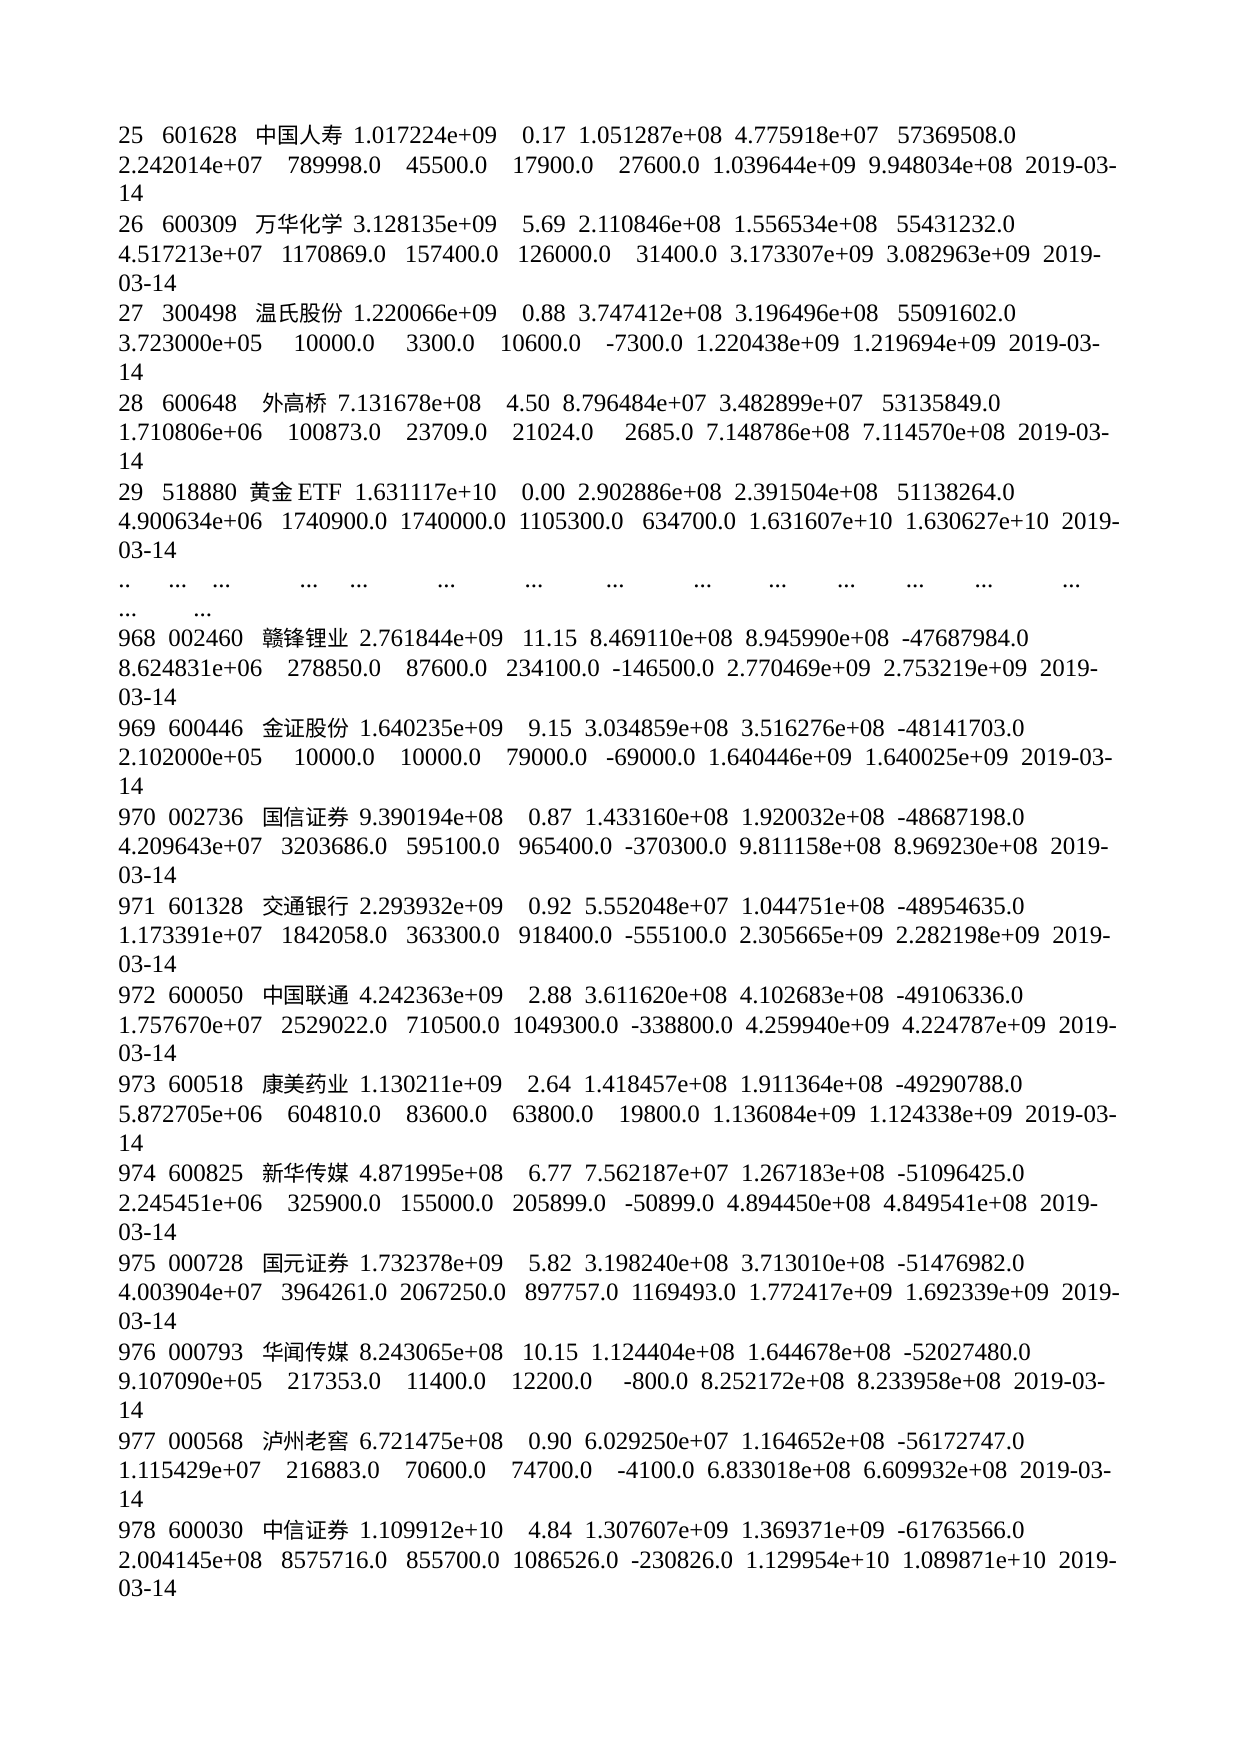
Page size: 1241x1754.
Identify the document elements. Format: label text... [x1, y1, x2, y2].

text 968 002460 赣锋锂业 2.761844e+09 11.15 8.469110e+08 8.945990e+08 -47687984.0 8.624831e+06 278850.0 87600.0 234100.0 -146500.0 2.770469e+09 2.753219e+09 2019-03-14 [118, 621, 1122, 711]
text 971 601328 交通银行 2.293932e+09 0.92 5.552048e+07 1.044751e+08 -48954635.0 1.173391e+07 1842058.0 363300.0 918400.0 -555100.0 2.305665e+09 2.282198e+09 2019-03-14 [118, 889, 1122, 978]
text 976 000793 华闻传媒 8.243065e+08 10.15 1.124404e+08 1.644678e+08 -52027480.0 9.107090e+05 217353.0 11400.0 12200.0 -800.0 8.252172e+08 8.233958e+08 2019-03-14 [118, 1335, 1122, 1424]
text 977 000568 泸州老窖 6.721475e+08 0.90 6.029250e+07 1.164652e+08 -56172747.0 1.115429e+07 216883.0 70600.0 74700.0 -4100.0 6.833018e+08 6.609932e+08 2019-03-14 [118, 1424, 1122, 1513]
text 26 600309 万华化学 3.128135e+09 5.69 2.110846e+08 1.556534e+08 55431232.0 4.517213e+07 1170869.0 157400.0 126000.0 31400.0 3.173307e+09 3.082963e+09 2019-03-14 [118, 207, 1122, 296]
text 978 600030 中信证券 1.109912e+10 4.84 1.307607e+09 1.369371e+09 -61763566.0 2.004145e+08 8575716.0 855700.0 1086526.0 -230826.0 1.129954e+10 1.089871e+10 2019-03-14 [118, 1513, 1122, 1602]
text 974 600825 新华传媒 4.871995e+08 6.77 7.562187e+07 1.267183e+08 -51096425.0 2.245451e+06 325900.0 155000.0 205899.0 -50899.0 4.894450e+08 4.849541e+08 2019-03-14 [118, 1156, 1122, 1246]
text 25 601628 中国人寿 1.017224e+09 0.17 1.051287e+08 4.775918e+07 57369508.0 2.242014e+07 789998.0 45500.0 17900.0 27600.0 1.039644e+09 9.948034e+08 2019-03-14 [118, 118, 1122, 207]
text 970 002736 国信证券 9.390194e+08 0.87 1.433160e+08 1.920032e+08 -48687198.0 4.209643e+07 3203686.0 595100.0 965400.0 -370300.0 9.811158e+08 8.969230e+08 2019-03-14 [118, 800, 1122, 889]
text 29 518880 黄金ETF 1.631117e+10 0.00 2.902886e+08 2.391504e+08 51138264.0 4.900634e+06 1740900.0 1740000.0 1105300.0 634700.0 1.631607e+10 1.630627e+10 2019-03-14 [118, 475, 1122, 564]
text 28 600648 外高桥 7.131678e+08 4.50 8.796484e+07 3.482899e+07 53135849.0 1.710806e+06 100873.0 23709.0 21024.0 2685.0 7.148786e+08 7.114570e+08 2019-03-14 [118, 386, 1122, 475]
text 973 600518 康美药业 1.130211e+09 2.64 1.418457e+08 1.911364e+08 -49290788.0 5.872705e+06 604810.0 83600.0 63800.0 19800.0 1.136084e+09 1.124338e+09 2019-03-14 [118, 1067, 1122, 1156]
text 969 600446 金证股份 1.640235e+09 9.15 3.034859e+08 3.516276e+08 -48141703.0 2.102000e+05 10000.0 10000.0 79000.0 -69000.0 1.640446e+09 1.640025e+09 2019-03-14 [118, 711, 1122, 800]
text .. ... ... ... ... ... ... ... ... ... ... ... ... ... ... ... [118, 564, 1122, 621]
text 972 600050 中国联通 4.242363e+09 2.88 3.611620e+08 4.102683e+08 -49106336.0 1.757670e+07 2529022.0 710500.0 1049300.0 -338800.0 4.259940e+09 4.224787e+09 2019-03-14 [118, 978, 1122, 1067]
text 975 000728 国元证券 1.732378e+09 5.82 3.198240e+08 3.713010e+08 -51476982.0 4.003904e+07 3964261.0 2067250.0 897757.0 1169493.0 1.772417e+09 1.692339e+09 2019-03-14 [118, 1246, 1122, 1335]
text 27 300498 温氏股份 1.220066e+09 0.88 3.747412e+08 3.196496e+08 55091602.0 3.723000e+05 10000.0 3300.0 10600.0 -7300.0 1.220438e+09 1.219694e+09 2019-03-14 [118, 296, 1122, 386]
